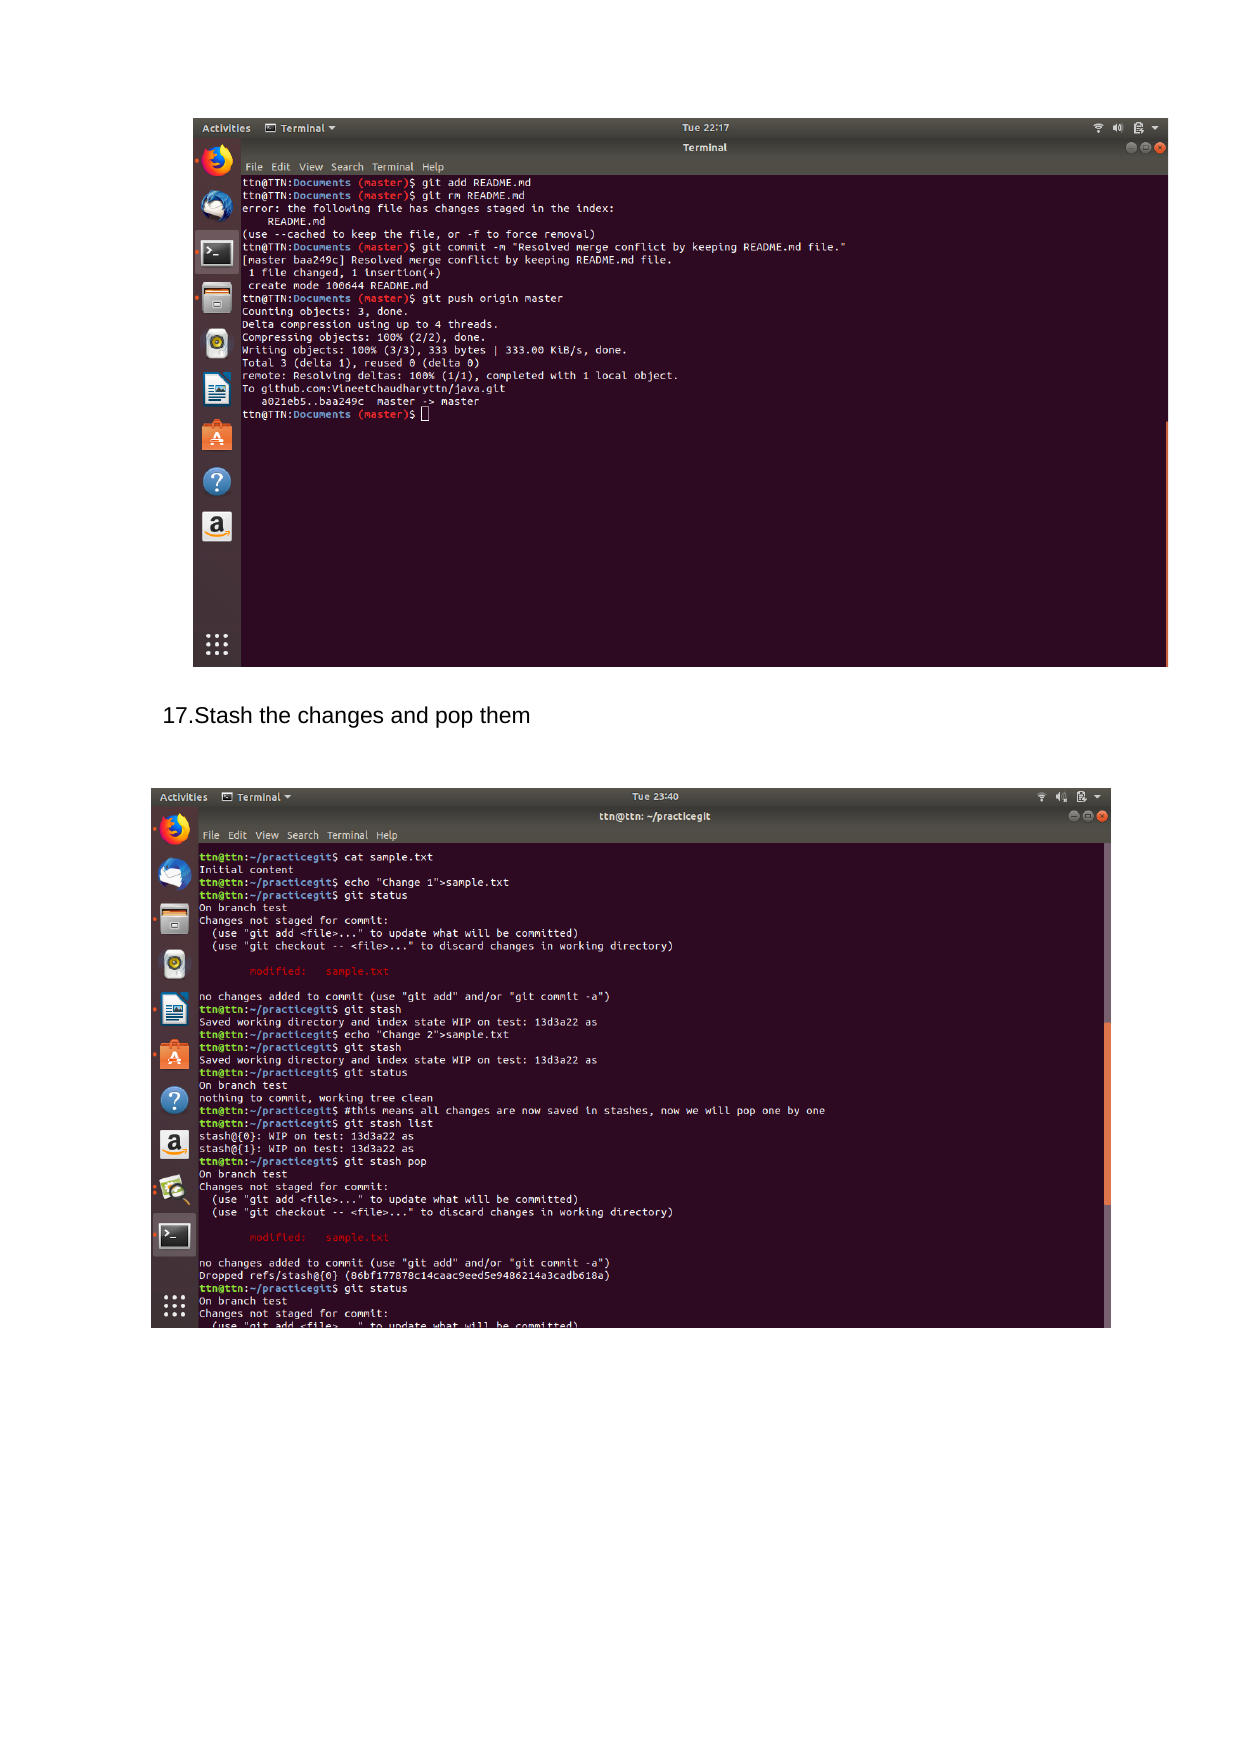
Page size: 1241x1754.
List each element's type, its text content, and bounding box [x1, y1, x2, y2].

picture [151, 788, 1111, 1328]
picture [193, 118, 1169, 667]
list Stash the changes and pop them [162, 702, 1122, 729]
